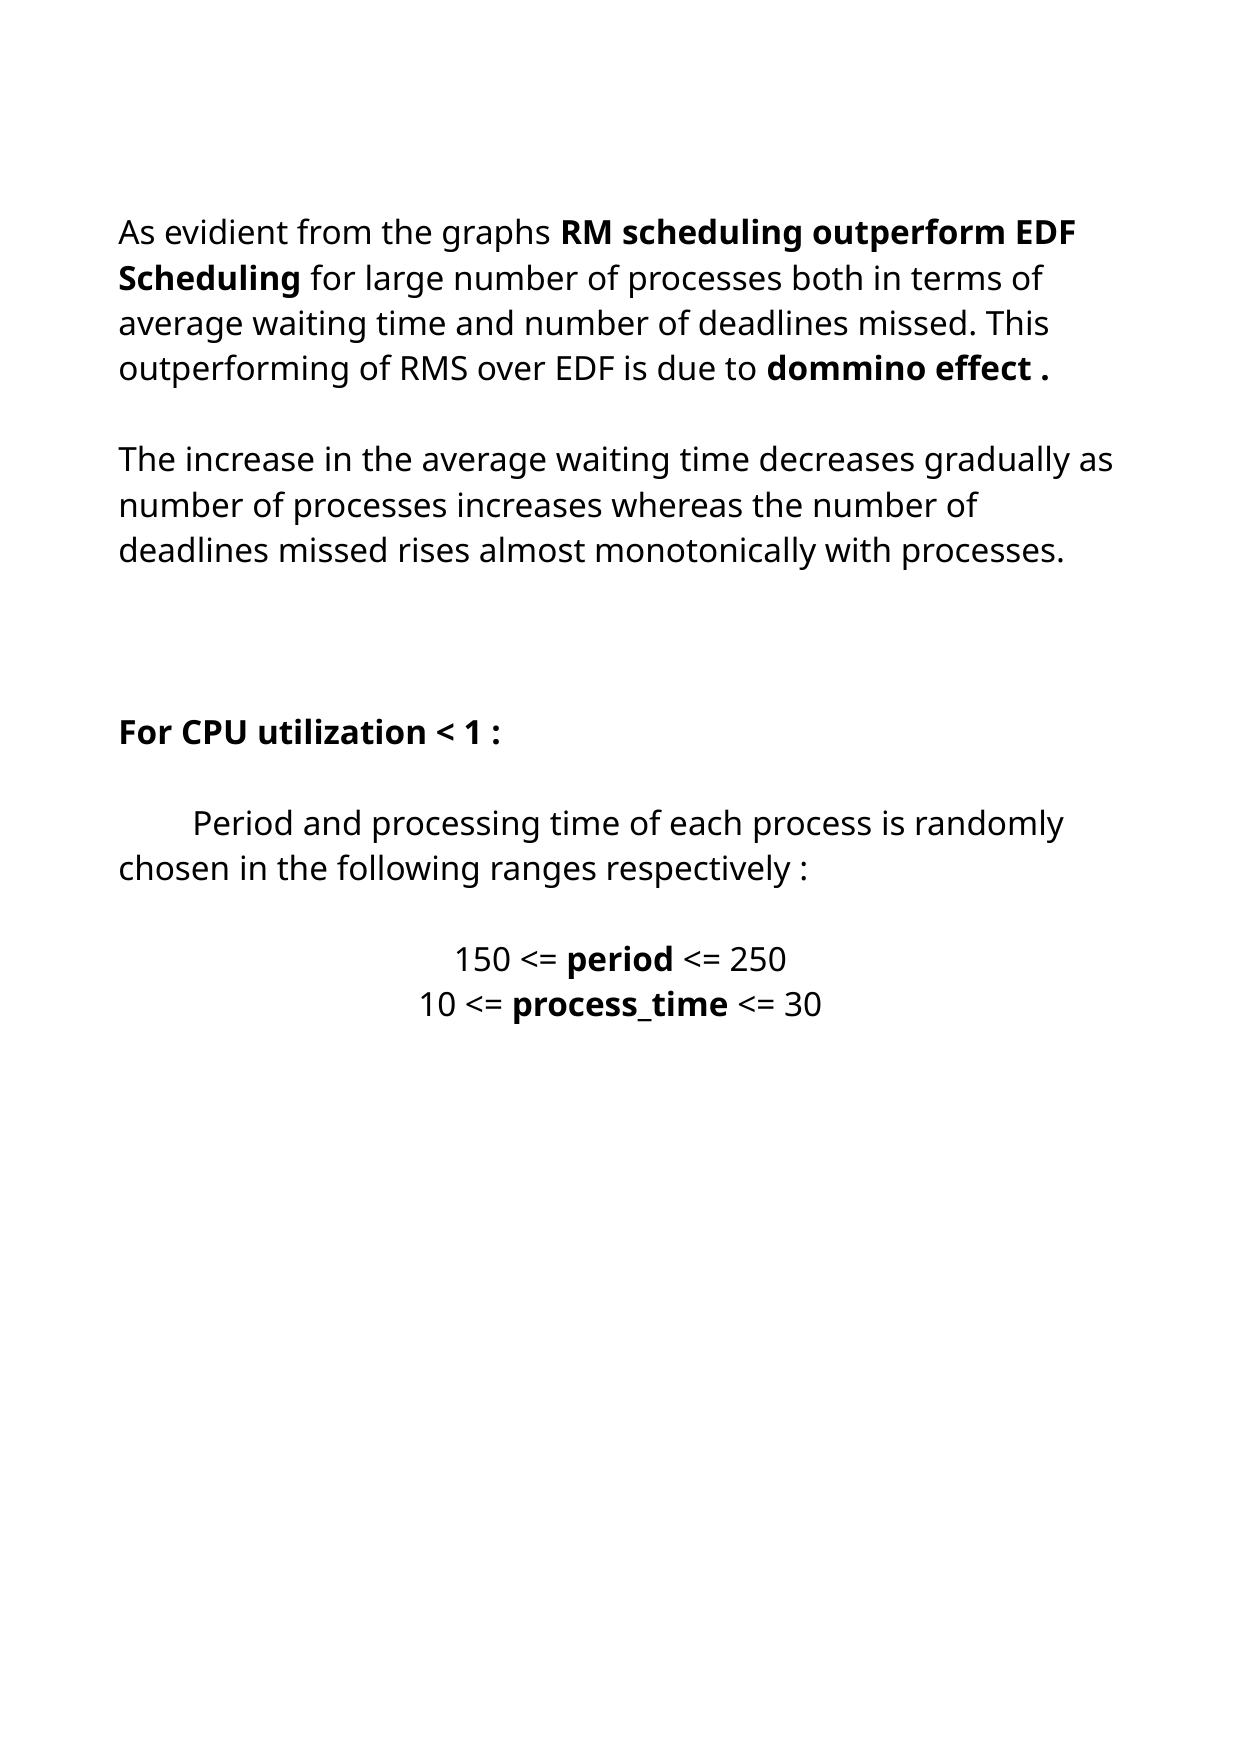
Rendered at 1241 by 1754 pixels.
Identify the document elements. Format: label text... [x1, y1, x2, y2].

text 150 <= period <= 250 [118, 936, 1122, 981]
text For CPU utilization < 1 : [118, 708, 1122, 754]
text 10 <= process_time <= 30 [118, 981, 1122, 1026]
text The increase in the average waiting time decreases gradually as number of processes increases whereas the number of deadlines missed rises almost monotonically with processes. [118, 436, 1122, 572]
text As evidient from the graphs RM scheduling outperform EDF Scheduling for large number of processes both in terms of average waiting time and number of deadlines missed. This outperforming of RMS over EDF is due to dommino effect . [118, 209, 1122, 391]
text Period and processing time of each process is randomly chosen in the following ranges respectively : [118, 799, 1122, 890]
